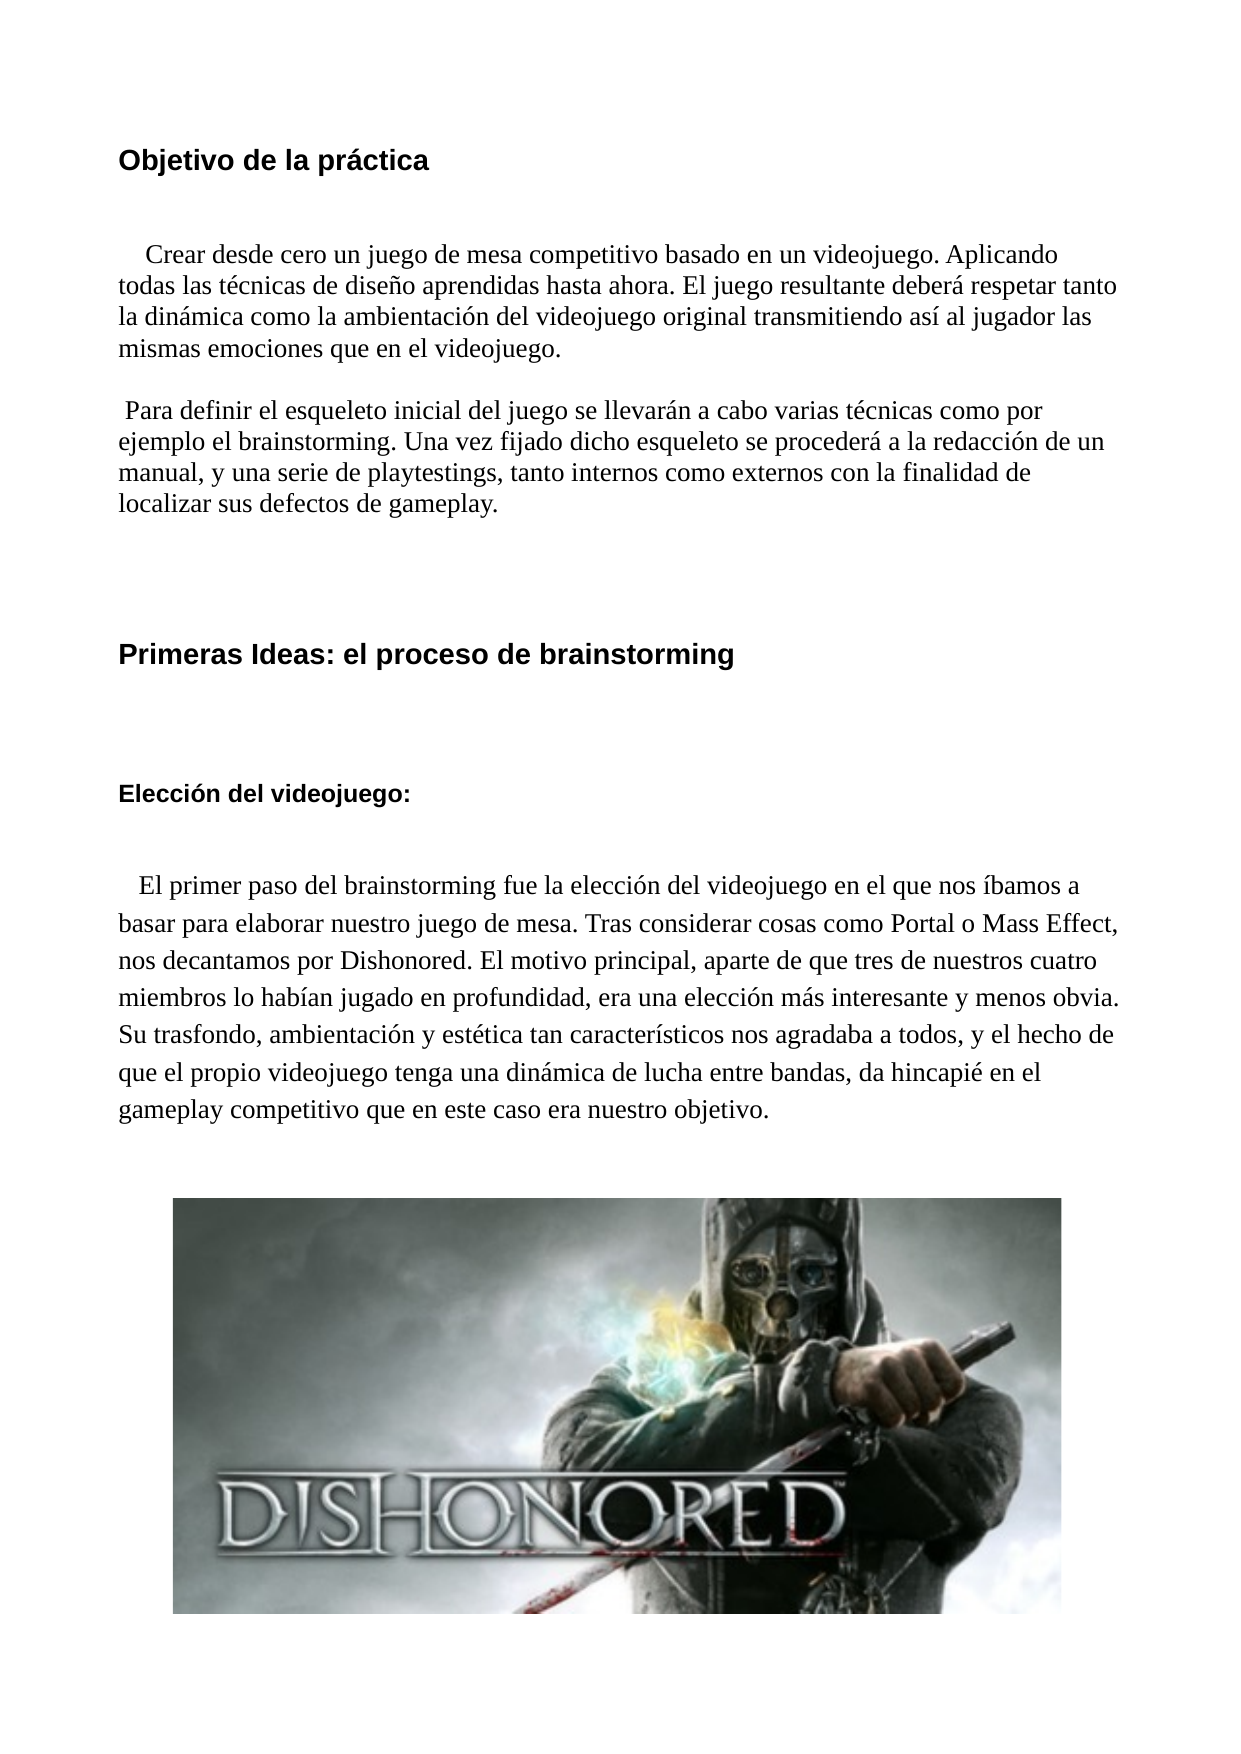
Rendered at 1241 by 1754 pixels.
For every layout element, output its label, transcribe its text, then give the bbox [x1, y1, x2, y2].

subtitle Primeras Ideas: el proceso de brainstorming [118, 637, 1122, 671]
text El primer paso del brainstorming fue la elección del videojuego en el que nos íbamos a basar para elaborar nuestro juego de mesa. Tras considerar cosas como Portal o Mass Effect, nos decantamos por Dishonored. El motivo principal, aparte de que tres de nuestros cuatro miembros lo habían jugado en profundidad, era una elección más interesante y menos obvia. Su trasfondo, ambientación y estética tan característicos nos agradaba a todos, y el hecho de que el propio videojuego tenga una dinámica de lucha entre bandas, da hincapié en el gameplay competitivo que en este caso era nuestro objetivo. [118, 869, 1122, 1124]
subtitle Elección del videojuego: [118, 779, 1122, 808]
subtitle Objetivo de la práctica [118, 143, 1122, 177]
text Para definir el esqueleto inicial del juego se llevarán a cabo varias técnicas como por ejemplo el brainstorming. Una vez fijado dicho esqueleto se procederá a la redacción de un manual, y una serie de playtestings, tanto internos como externos con la finalidad de localizar sus defectos de gameplay. [118, 394, 1122, 518]
text Crear desde cero un juego de mesa competitivo basado en un videojuego. Aplicando todas las técnicas de diseño aprendidas hasta ahora. El juego resultante deberá respetar tanto la dinámica como la ambientación del videojuego original transmitiendo así al jugador las mismas emociones que en el videojuego. [118, 238, 1122, 363]
